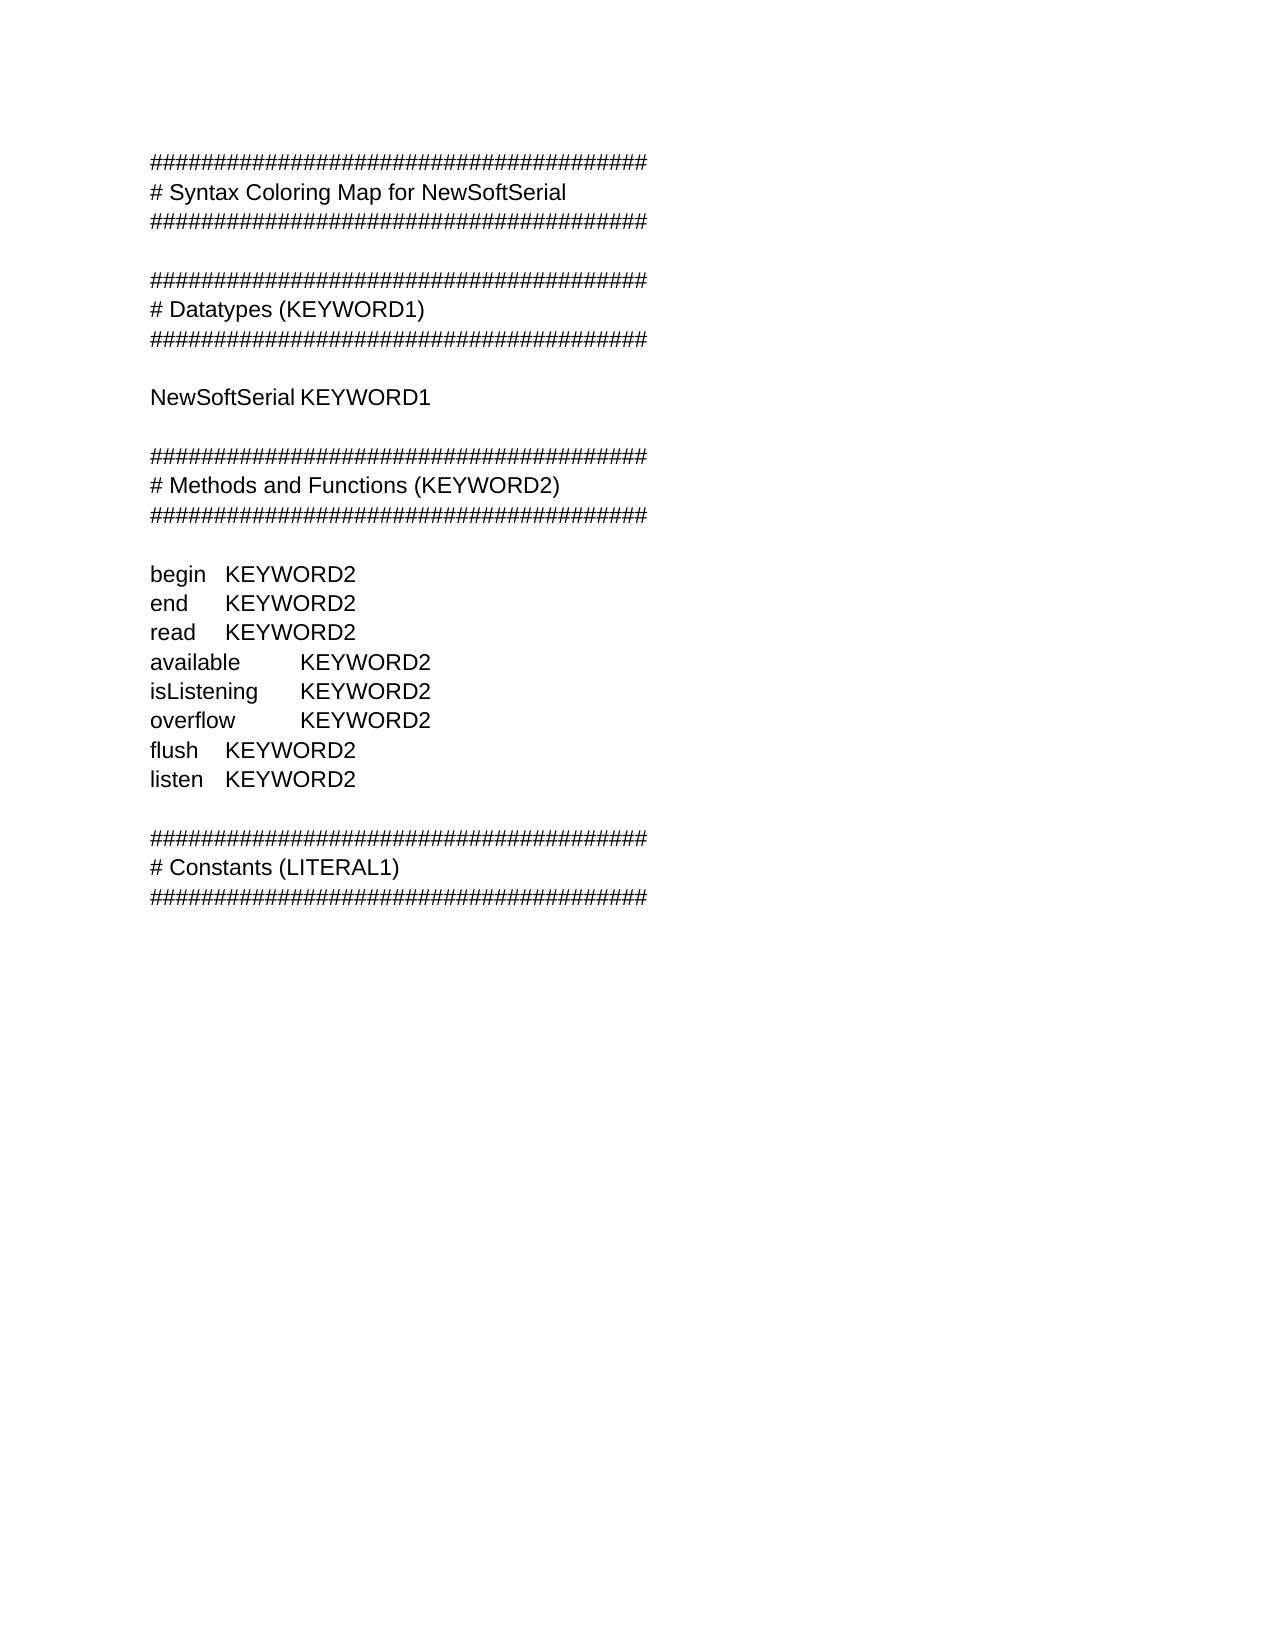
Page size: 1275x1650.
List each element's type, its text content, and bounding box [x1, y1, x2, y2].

text ####################################### [150, 150, 1125, 176]
text ####################################### [150, 326, 1125, 352]
text ####################################### [150, 444, 1125, 469]
text overflow KEYWORD2 [150, 708, 1125, 734]
text ####################################### [150, 826, 1125, 851]
text NewSoftSerial KEYWORD1 [150, 385, 1125, 411]
text # Methods and Functions (KEYWORD2) [150, 473, 1125, 499]
text available KEYWORD2 [150, 649, 1125, 675]
text read KEYWORD2 [150, 620, 1125, 646]
text end KEYWORD2 [150, 591, 1125, 616]
text ####################################### [150, 884, 1125, 910]
text # Syntax Coloring Map for NewSoftSerial [150, 179, 1125, 205]
text ####################################### [150, 267, 1125, 293]
text ####################################### [150, 502, 1125, 528]
text # Constants (LITERAL1) [150, 855, 1125, 881]
text begin KEYWORD2 [150, 561, 1125, 587]
text # Datatypes (KEYWORD1) [150, 297, 1125, 322]
text flush KEYWORD2 [150, 737, 1125, 763]
text isListening KEYWORD2 [150, 679, 1125, 704]
text listen KEYWORD2 [150, 767, 1125, 792]
text ####################################### [150, 209, 1125, 234]
